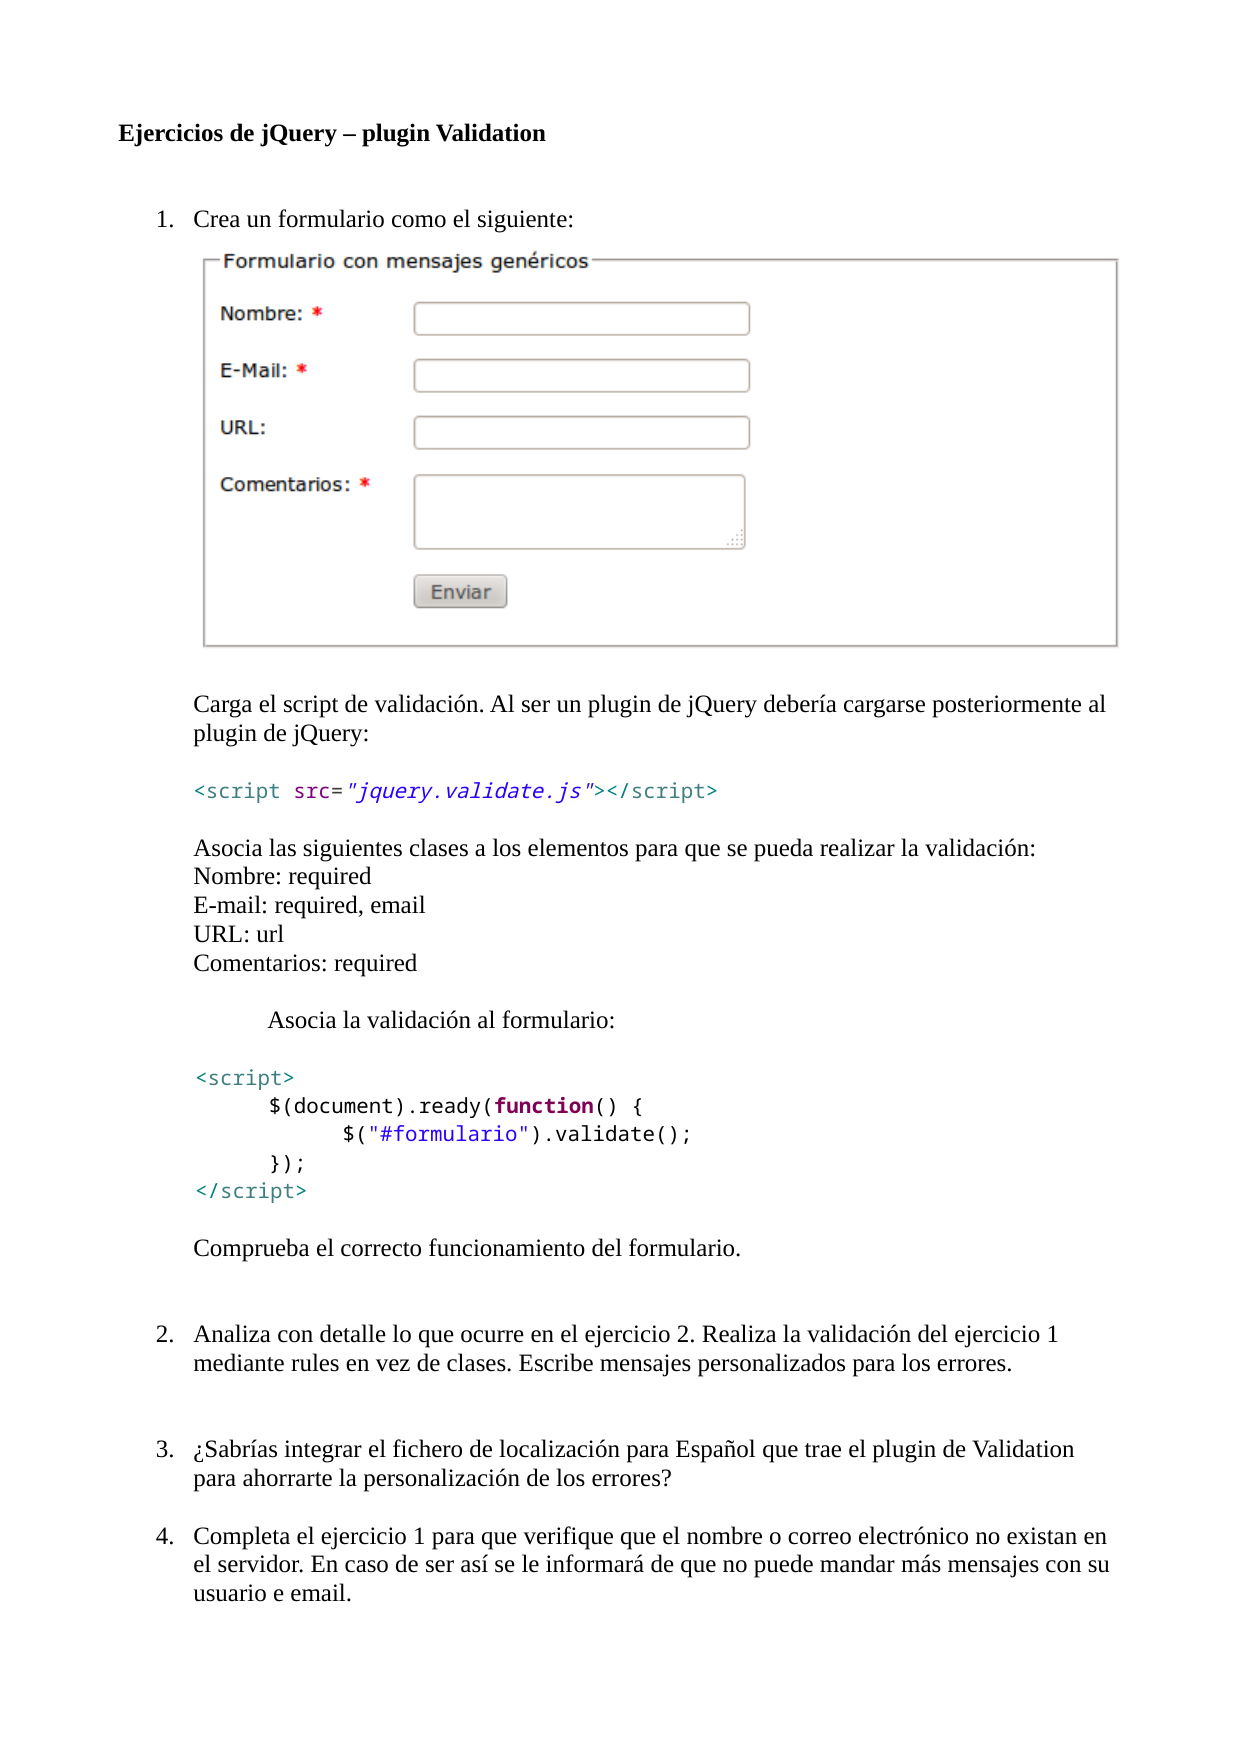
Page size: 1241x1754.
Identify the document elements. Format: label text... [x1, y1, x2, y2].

list Comentarios: required [156, 948, 1122, 976]
text }); [195, 1148, 1122, 1176]
list <script src="jquery.validate.js"></script> [156, 776, 1122, 804]
text Ejercicios de jQuery – plugin Validation [118, 118, 1122, 147]
list Nombre: required [156, 861, 1122, 890]
picture [188, 242, 1193, 690]
text </script> [195, 1176, 1122, 1205]
list Analiza con detalle lo que ocurre en el ejercicio 2. Realiza la validación del ejercicio 1 mediante rules en vez de clases. Escribe mensajes personalizados para los errores. [156, 1319, 1122, 1377]
list ¿Sabrías integrar el fichero de localización para Español que trae el plugin de Validation para ahorrarte la personalización de los errores? [156, 1434, 1122, 1492]
list Crea un formulario como el siguiente: [156, 204, 1122, 233]
list URL: url [156, 919, 1122, 948]
text <script> [195, 1063, 1122, 1091]
text $(document).ready(function() { [195, 1091, 1122, 1119]
list Asocia la validación al formulario: [156, 1005, 1122, 1034]
list Carga el script de validación. Al ser un plugin de jQuery debería cargarse posteriormente al plugin de jQuery: [156, 233, 1122, 747]
list Comprueba el correcto funcionamiento del formulario. [156, 1233, 1122, 1262]
list Asocia las siguientes clases a los elementos para que se pueda realizar la validación: [156, 833, 1122, 861]
list E-mail: required, email [156, 890, 1122, 919]
text $("#formulario").validate(); [195, 1119, 1122, 1148]
list Completa el ejercicio 1 para que verifique que el nombre o correo electrónico no existan en el servidor. En caso de ser así se le informará de que no puede mandar más mensajes con su usuario e email. [156, 1521, 1122, 1607]
